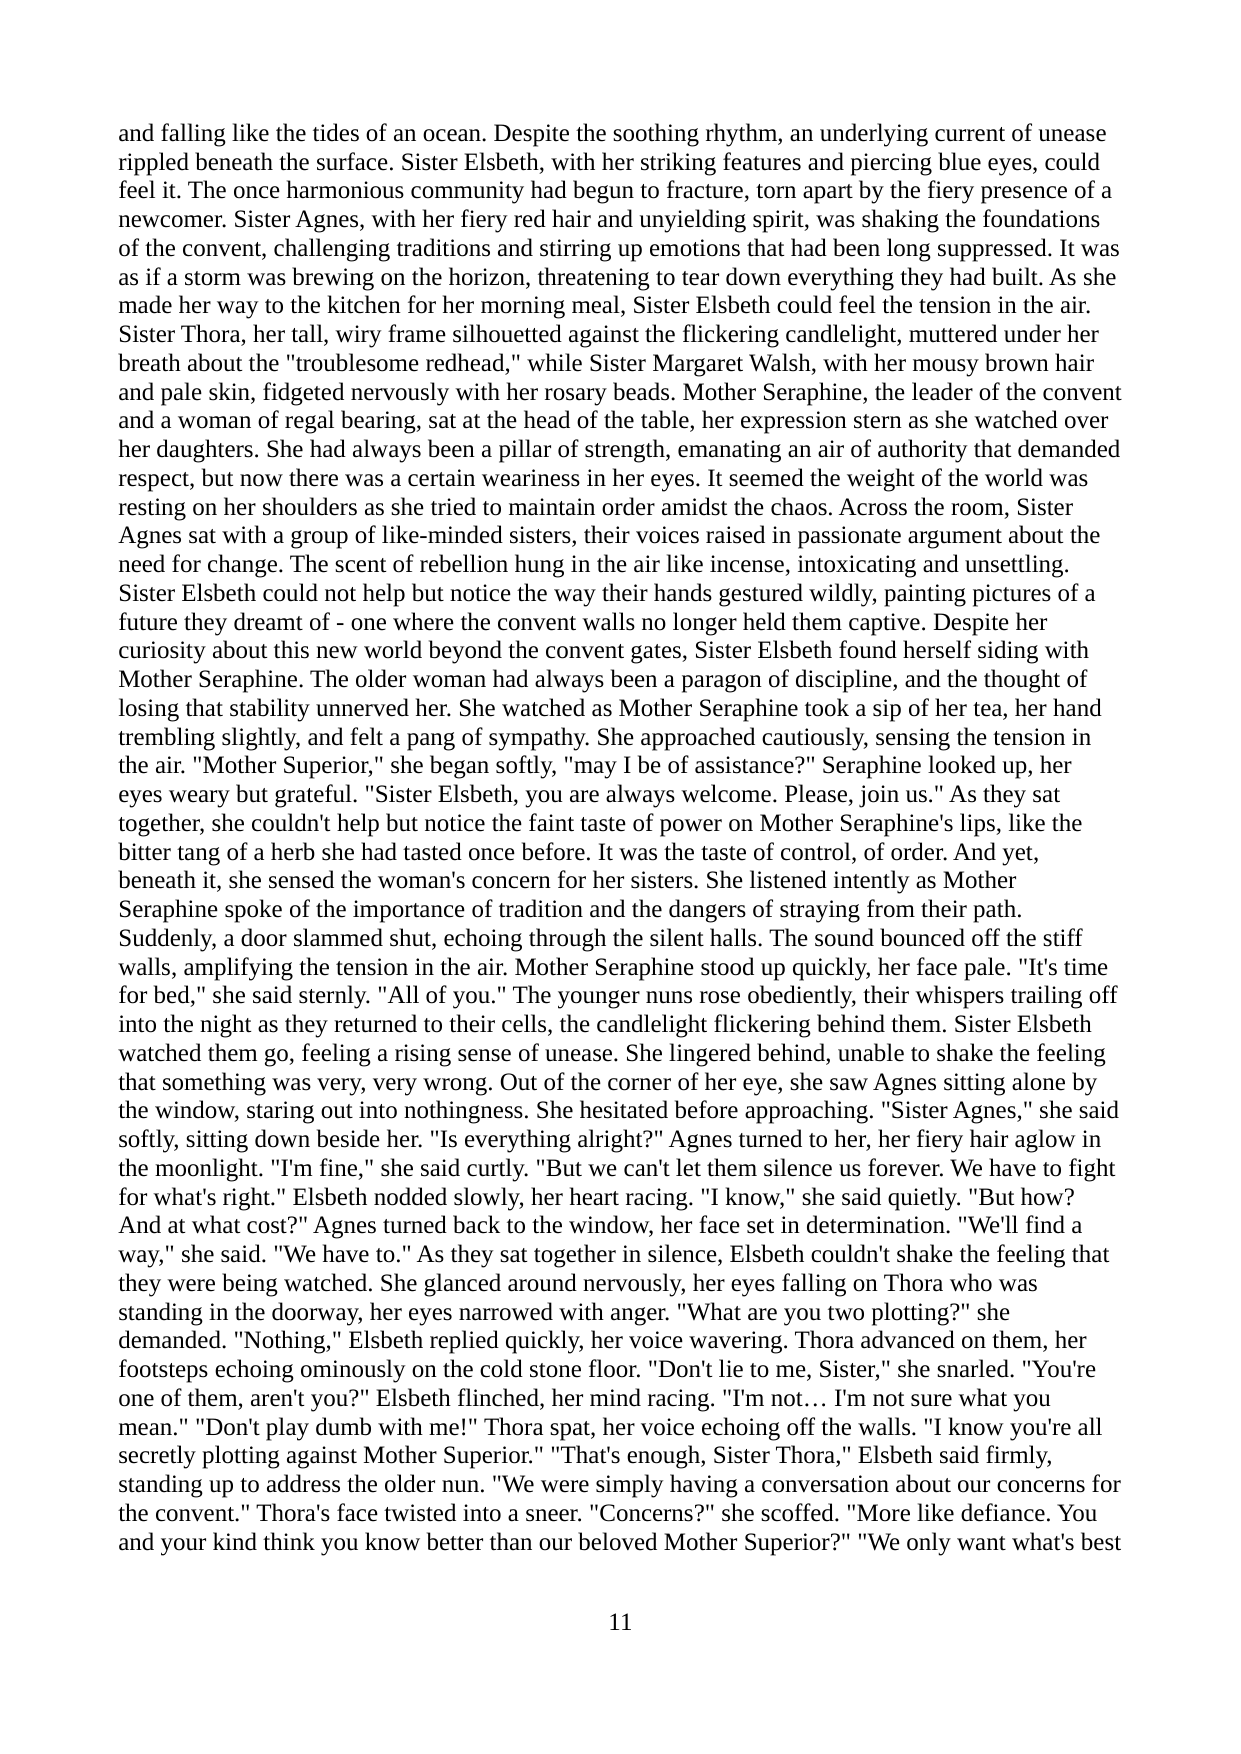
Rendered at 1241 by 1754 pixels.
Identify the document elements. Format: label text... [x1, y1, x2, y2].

text and falling like the tides of an ocean. Despite the soothing rhythm, an underlying current of unease rippled beneath the surface. Sister Elsbeth, with her striking features and piercing blue eyes, could feel it. The once harmonious community had begun to fracture, torn apart by the fiery presence of a newcomer. Sister Agnes, with her fiery red hair and unyielding spirit, was shaking the foundations of the convent, challenging traditions and stirring up emotions that had been long suppressed. It was as if a storm was brewing on the horizon, threatening to tear down everything they had built. As she made her way to the kitchen for her morning meal, Sister Elsbeth could feel the tension in the air. Sister Thora, her tall, wiry frame silhouetted against the flickering candlelight, muttered under her breath about the "troublesome redhead," while Sister Margaret Walsh, with her mousy brown hair and pale skin, fidgeted nervously with her rosary beads. Mother Seraphine, the leader of the convent and a woman of regal bearing, sat at the head of the table, her expression stern as she watched over her daughters. She had always been a pillar of strength, emanating an air of authority that demanded respect, but now there was a certain weariness in her eyes. It seemed the weight of the world was resting on her shoulders as she tried to maintain order amidst the chaos. Across the room, Sister Agnes sat with a group of like-minded sisters, their voices raised in passionate argument about the need for change. The scent of rebellion hung in the air like incense, intoxicating and unsettling. Sister Elsbeth could not help but notice the way their hands gestured wildly, painting pictures of a future they dreamt of - one where the convent walls no longer held them captive. Despite her curiosity about this new world beyond the convent gates, Sister Elsbeth found herself siding with Mother Seraphine. The older woman had always been a paragon of discipline, and the thought of losing that stability unnerved her. She watched as Mother Seraphine took a sip of her tea, her hand trembling slightly, and felt a pang of sympathy. She approached cautiously, sensing the tension in the air. "Mother Superior," she began softly, "may I be of assistance?" Seraphine looked up, her eyes weary but grateful. "Sister Elsbeth, you are always welcome. Please, join us." As they sat together, she couldn't help but notice the faint taste of power on Mother Seraphine's lips, like the bitter tang of a herb she had tasted once before. It was the taste of control, of order. And yet, beneath it, she sensed the woman's concern for her sisters. She listened intently as Mother Seraphine spoke of the importance of tradition and the dangers of straying from their path. Suddenly, a door slammed shut, echoing through the silent halls. The sound bounced off the stiff walls, amplifying the tension in the air. Mother Seraphine stood up quickly, her face pale. "It's time for bed," she said sternly. "All of you." The younger nuns rose obediently, their whispers trailing off into the night as they returned to their cells, the candlelight flickering behind them. Sister Elsbeth watched them go, feeling a rising sense of unease. She lingered behind, unable to shake the feeling that something was very, very wrong. Out of the corner of her eye, she saw Agnes sitting alone by the window, staring out into nothingness. She hesitated before approaching. "Sister Agnes," she said softly, sitting down beside her. "Is everything alright?" Agnes turned to her, her fiery hair aglow in the moonlight. "I'm fine," she said curtly. "But we can't let them silence us forever. We have to fight for what's right." Elsbeth nodded slowly, her heart racing. "I know," she said quietly. "But how? And at what cost?" Agnes turned back to the window, her face set in determination. "We'll find a way," she said. "We have to." As they sat together in silence, Elsbeth couldn't shake the feeling that they were being watched. She glanced around nervously, her eyes falling on Thora who was standing in the doorway, her eyes narrowed with anger. "What are you two plotting?" she demanded. "Nothing," Elsbeth replied quickly, her voice wavering. Thora advanced on them, her footsteps echoing ominously on the cold stone floor. "Don't lie to me, Sister," she snarled. "You're one of them, aren't you?" Elsbeth flinched, her mind racing. "I'm not… I'm not sure what you mean." "Don't play dumb with me!" Thora spat, her voice echoing off the walls. "I know you're all secretly plotting against Mother Superior." "That's enough, Sister Thora," Elsbeth said firmly, standing up to address the older nun. "We were simply having a conversation about our concerns for the convent." Thora's face twisted into a sneer. "Concerns?" she scoffed. "More like defiance. You and your kind think you know better than our beloved Mother Superior?" "We only want what's best [118, 118, 1122, 1556]
